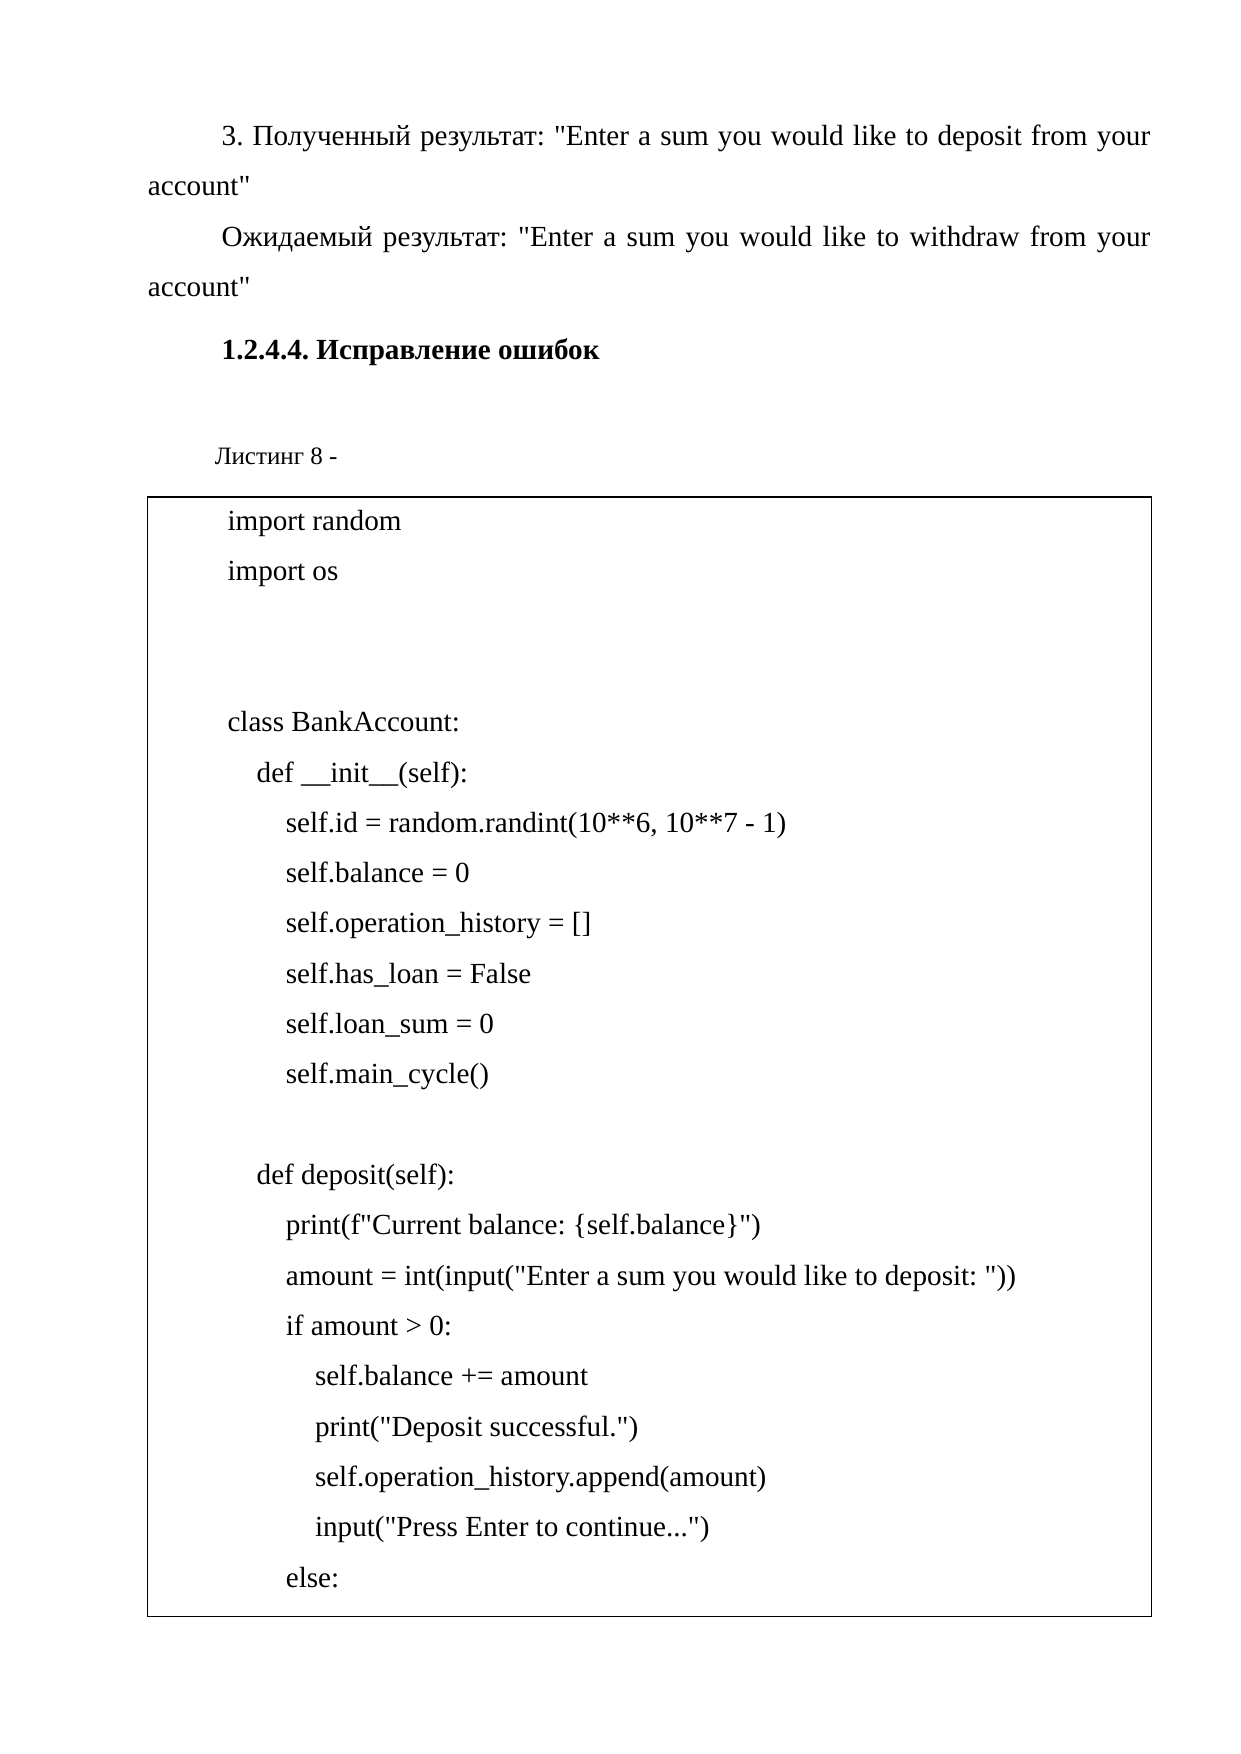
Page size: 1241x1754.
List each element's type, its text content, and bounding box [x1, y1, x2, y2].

text 3. Полученный результат: "Enter a sum you would like to deposit from your account" [148, 118, 1152, 202]
text Ожидаемый результат: "Enter a sum you would like to withdraw from your account" [148, 219, 1152, 303]
text Листинг 8 - [148, 441, 1152, 469]
table_header import random import os class BankAccount: def __init__(self): self.id = random.randint(10**6, 10**7 - 1) self.balance = 0 self.operation_history = [] self.has_loan = False self.loan_sum = 0 self.main_cycle() def deposit(self): print(f"Current balance: {self.balance}") amount = int(input("Enter a sum you would like to deposit: ")) if amount > 0: self.balance += amount print("Deposit successful.") self.operation_history.append(amount) input("Press Enter to continue...") else: [148, 498, 1151, 1616]
subtitle Исправление ошибок [148, 332, 1152, 365]
